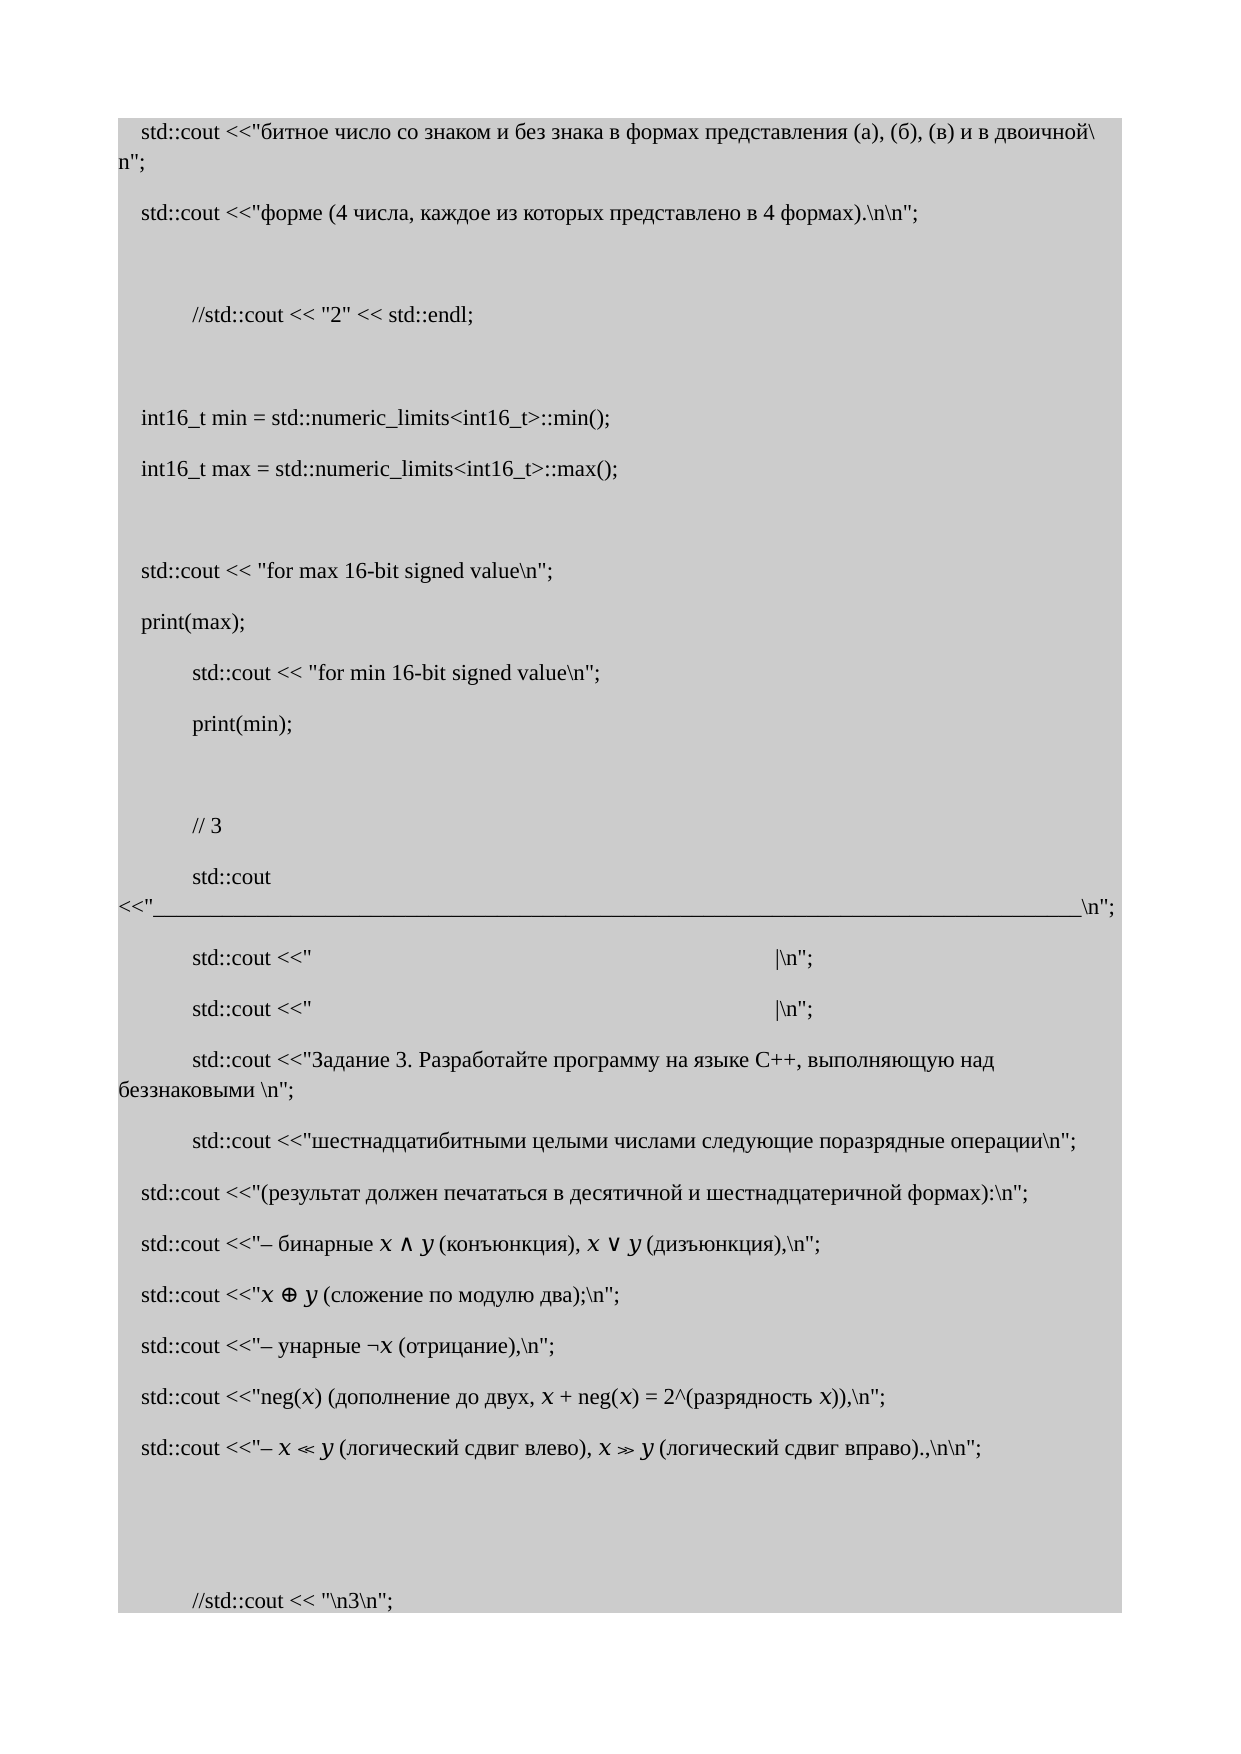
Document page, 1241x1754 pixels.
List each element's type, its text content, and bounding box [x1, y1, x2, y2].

text std::cout <<"𝑥 ⊕ 𝑦 (сложение по модулю два);\n"; [118, 1281, 1122, 1307]
text std::cout <<"– бинарные 𝑥 ∧ 𝑦 (конъюнкция), 𝑥 ∨ 𝑦 (дизъюнкция),\n"; [118, 1229, 1122, 1256]
text std::cout <<"(результат должен печататься в десятичной и шестнадцатеричной формах):\n"; [118, 1178, 1122, 1205]
text std::cout << "for min 16-bit signed value\n"; [118, 659, 1122, 685]
text std::cout <<"– 𝑥 ≪ 𝑦 (логический сдвиг влево), 𝑥 ≫ 𝑦 (логический сдвиг вправо).,\n\n"; [118, 1434, 1122, 1460]
text std::cout <<" |\n"; [118, 944, 1122, 971]
text std::cout <<"форме (4 числа, каждое из которых представлено в 4 формах).\n\n"; [118, 199, 1122, 226]
text print(min); [118, 710, 1122, 736]
text // 3 [118, 812, 1122, 838]
text //std::cout << "2" << std::endl; [118, 301, 1122, 328]
text std::cout <<"битное число со знаком и без знака в формах представления (а), (б), (в) и в двоичной\n"; [118, 118, 1122, 175]
text int16_t max = std::numeric_limits<int16_t>::max(); [118, 454, 1122, 481]
text std::cout <<"neg(𝑥) (дополнение до двух, 𝑥 + neg(𝑥) = 2^(разрядность 𝑥)),\n"; [118, 1383, 1122, 1409]
text print(max); [118, 608, 1122, 634]
text int16_t min = std::numeric_limits<int16_t>::min(); [118, 403, 1122, 430]
text std::cout <<"шестнадцатибитными целыми числами следующие поразрядные операции\n"; [118, 1127, 1122, 1154]
text std::cout << "for max 16-bit signed value\n"; [118, 557, 1122, 583]
text std::cout <<" |\n"; [118, 995, 1122, 1022]
text std::cout <<"_________________________________________________________________________________\n"; [118, 863, 1122, 919]
text //std::cout << "\n3\n"; [118, 1587, 1122, 1613]
text std::cout <<"– унарные ¬𝑥 (отрицание),\n"; [118, 1332, 1122, 1358]
text std::cout <<"Задание 3. Разработайте программу на языке C++, выполняющую над беззнаковыми \n"; [118, 1046, 1122, 1103]
